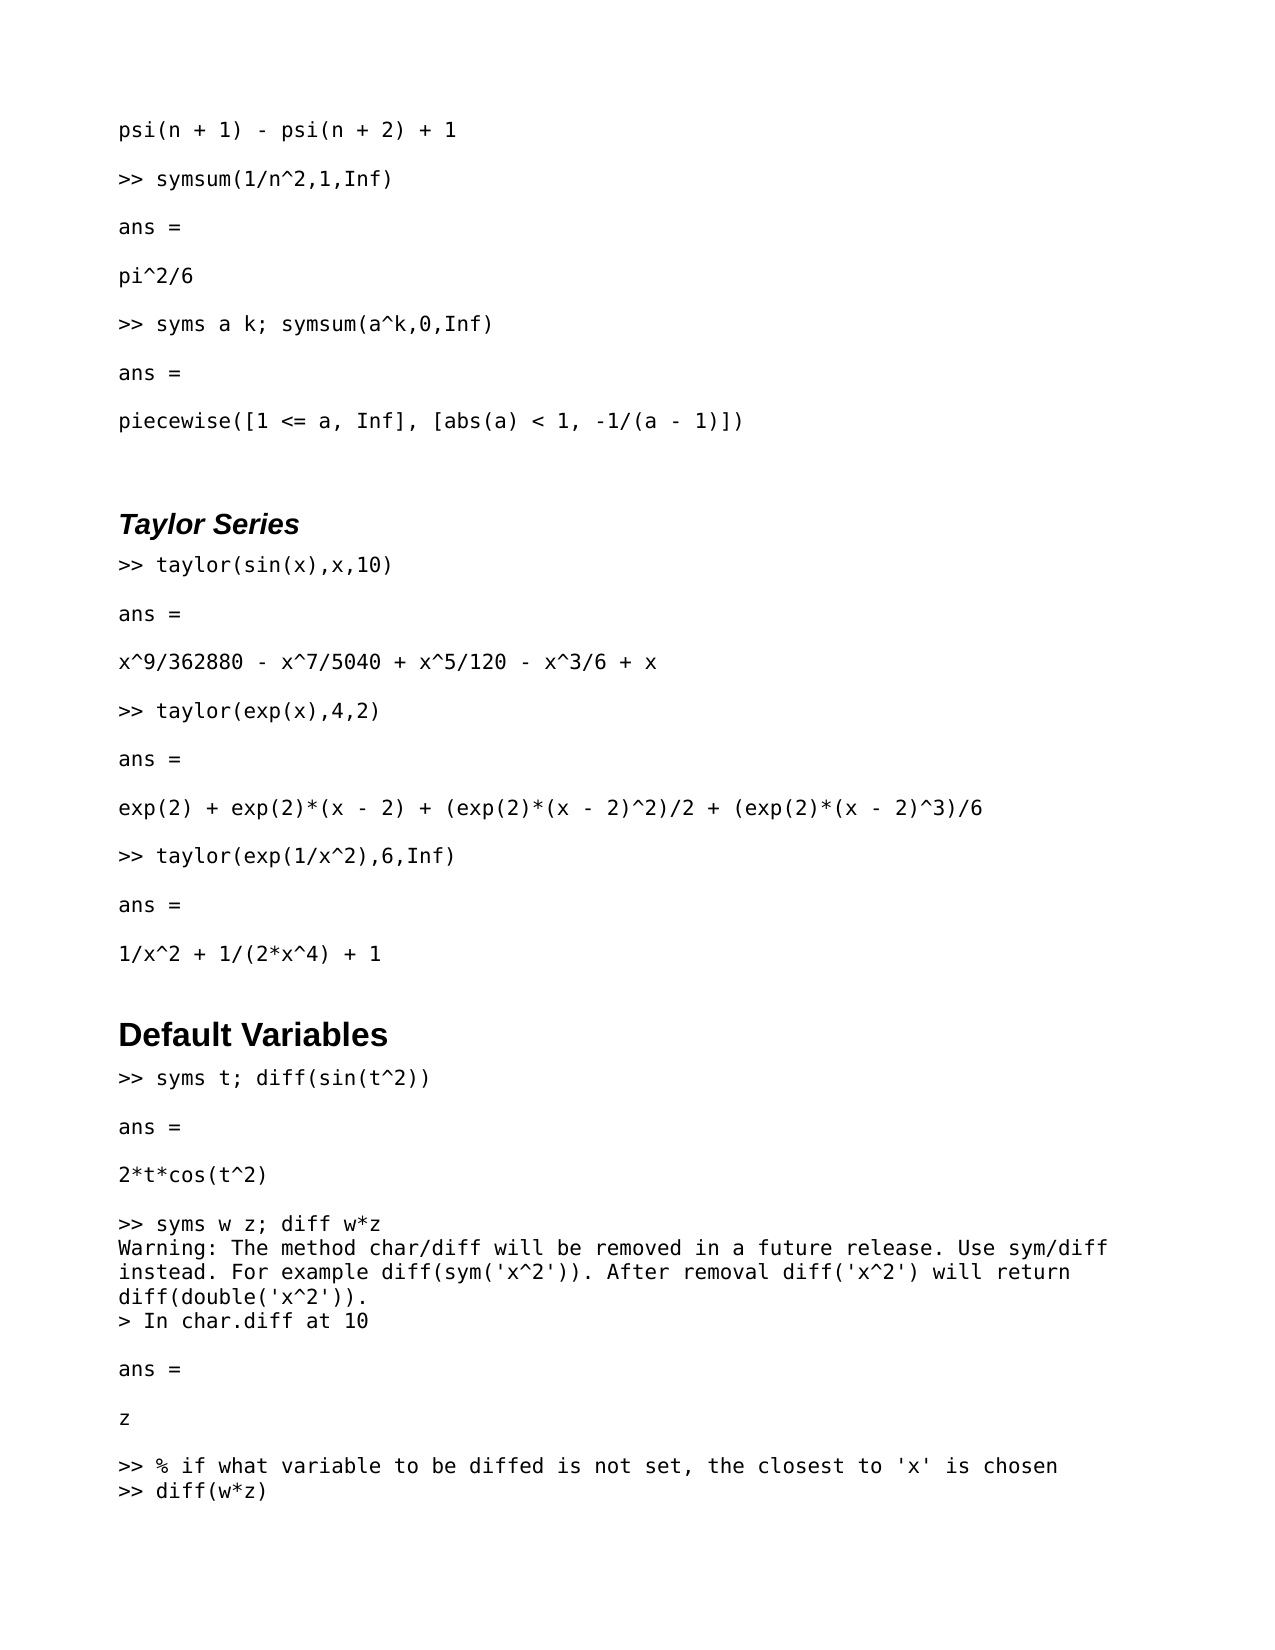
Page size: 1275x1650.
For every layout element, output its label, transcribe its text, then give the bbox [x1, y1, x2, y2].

text 1/x^2 + 1/(2*x^4) + 1 [118, 942, 1157, 966]
text x^9/362880 - x^7/5040 + x^5/120 - x^3/6 + x [118, 650, 1157, 674]
subtitle Default Variables [118, 1015, 1157, 1054]
text >> symsum(1/n^2,1,Inf) [118, 167, 1157, 191]
text > In char.diff at 10 [118, 1309, 1157, 1333]
text >> taylor(sin(x),x,10) [118, 553, 1157, 577]
text >> syms w z; diff w*z [118, 1212, 1157, 1236]
text ans = [118, 602, 1157, 626]
text >> syms a k; symsum(a^k,0,Inf) [118, 312, 1157, 337]
text z [118, 1406, 1157, 1430]
text ans = [118, 747, 1157, 772]
text 2*t*cos(t^2) [118, 1163, 1157, 1188]
subtitle Taylor Series [118, 507, 1157, 541]
text instead. For example diff(sym('x^2')). After removal diff('x^2') will return [118, 1260, 1157, 1285]
text piecewise([1 <= a, Inf], [abs(a) < 1, -1/(a - 1)]) [118, 409, 1157, 434]
text ans = [118, 1115, 1157, 1139]
text exp(2) + exp(2)*(x - 2) + (exp(2)*(x - 2)^2)/2 + (exp(2)*(x - 2)^3)/6 [118, 796, 1157, 820]
text >> diff(w*z) [118, 1479, 1157, 1503]
text Warning: The method char/diff will be removed in a future release. Use sym/diff [118, 1236, 1157, 1260]
text >> taylor(exp(x),4,2) [118, 699, 1157, 723]
text diff(double('x^2')). [118, 1285, 1157, 1309]
text psi(n + 1) - psi(n + 2) + 1 [118, 118, 1157, 142]
text ans = [118, 215, 1157, 239]
text ans = [118, 893, 1157, 917]
text >> taylor(exp(1/x^2),6,Inf) [118, 844, 1157, 869]
text pi^2/6 [118, 264, 1157, 288]
text ans = [118, 361, 1157, 385]
text ans = [118, 1357, 1157, 1382]
text >> syms t; diff(sin(t^2)) [118, 1066, 1157, 1091]
text >> % if what variable to be diffed is not set, the closest to 'x' is chosen [118, 1454, 1157, 1479]
